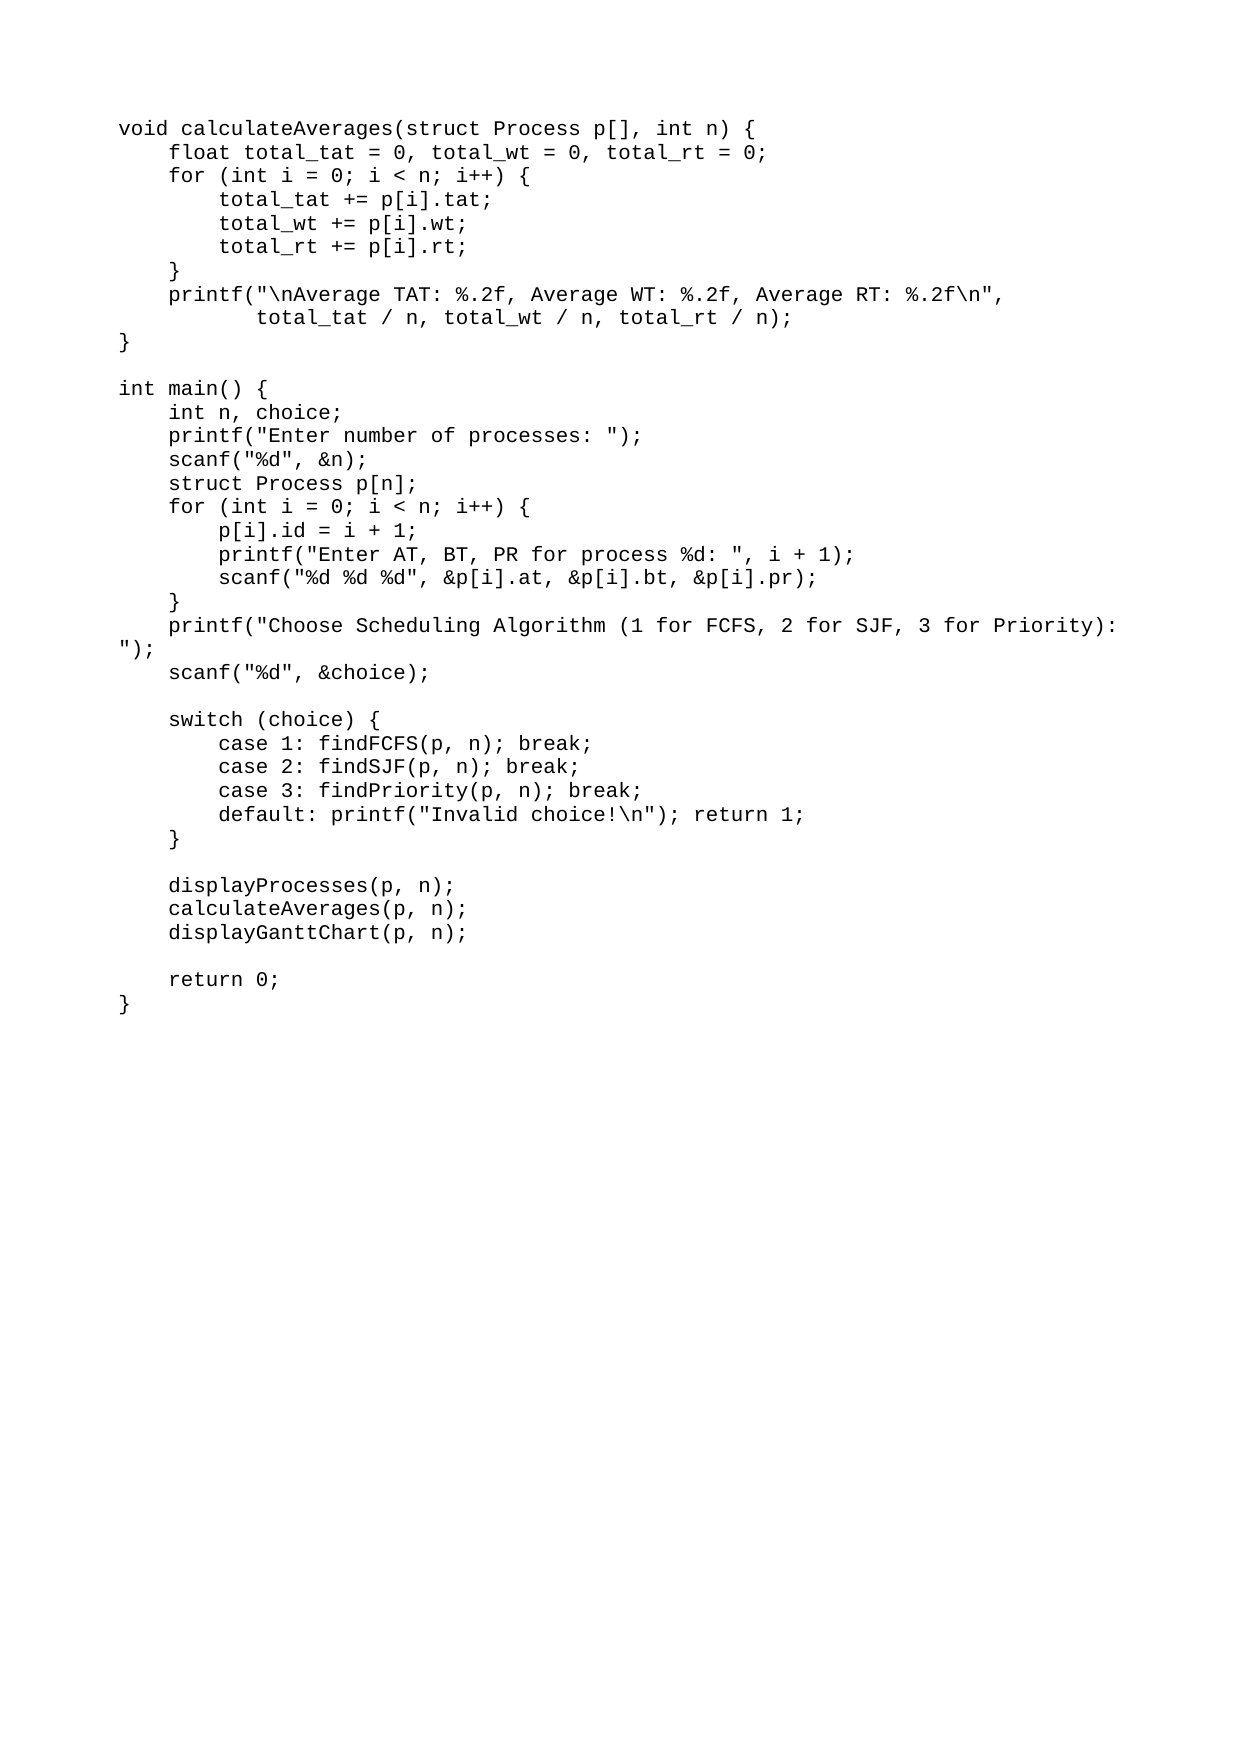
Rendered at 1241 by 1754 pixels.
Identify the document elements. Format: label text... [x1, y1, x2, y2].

text } [118, 260, 1122, 284]
text } [118, 591, 1122, 615]
text switch (choice) { [118, 709, 1122, 733]
text printf("Enter number of processes: "); [118, 426, 1122, 449]
text total_rt += p[i].rt; [118, 236, 1122, 260]
text scanf("%d", &choice); [118, 662, 1122, 686]
text void calculateAverages(struct Process p[], int n) { [118, 118, 1122, 142]
text int main() { [118, 378, 1122, 402]
text default: printf("Invalid choice!\n"); return 1; [118, 804, 1122, 827]
text } [118, 993, 1122, 1017]
text return 0; [118, 969, 1122, 993]
text case 1: findFCFS(p, n); break; [118, 733, 1122, 757]
text p[i].id = i + 1; [118, 520, 1122, 544]
text for (int i = 0; i < n; i++) { [118, 165, 1122, 189]
text int n, choice; [118, 402, 1122, 426]
text scanf("%d", &n); [118, 449, 1122, 473]
text displayGanttChart(p, n); [118, 922, 1122, 946]
text scanf("%d %d %d", &p[i].at, &p[i].bt, &p[i].pr); [118, 567, 1122, 591]
text total_wt += p[i].wt; [118, 213, 1122, 236]
text printf("Enter AT, BT, PR for process %d: ", i + 1); [118, 544, 1122, 567]
text total_tat / n, total_wt / n, total_rt / n); [118, 307, 1122, 331]
text float total_tat = 0, total_wt = 0, total_rt = 0; [118, 142, 1122, 165]
text printf("\nAverage TAT: %.2f, Average WT: %.2f, Average RT: %.2f\n", [118, 284, 1122, 307]
text printf("Choose Scheduling Algorithm (1 for FCFS, 2 for SJF, 3 for Priority): "); [118, 615, 1122, 662]
text calculateAverages(p, n); [118, 898, 1122, 922]
text for (int i = 0; i < n; i++) { [118, 496, 1122, 520]
text case 3: findPriority(p, n); break; [118, 780, 1122, 804]
text } [118, 331, 1122, 354]
text struct Process p[n]; [118, 473, 1122, 496]
text total_tat += p[i].tat; [118, 189, 1122, 213]
text case 2: findSJF(p, n); break; [118, 757, 1122, 780]
text } [118, 827, 1122, 851]
text displayProcesses(p, n); [118, 875, 1122, 898]
